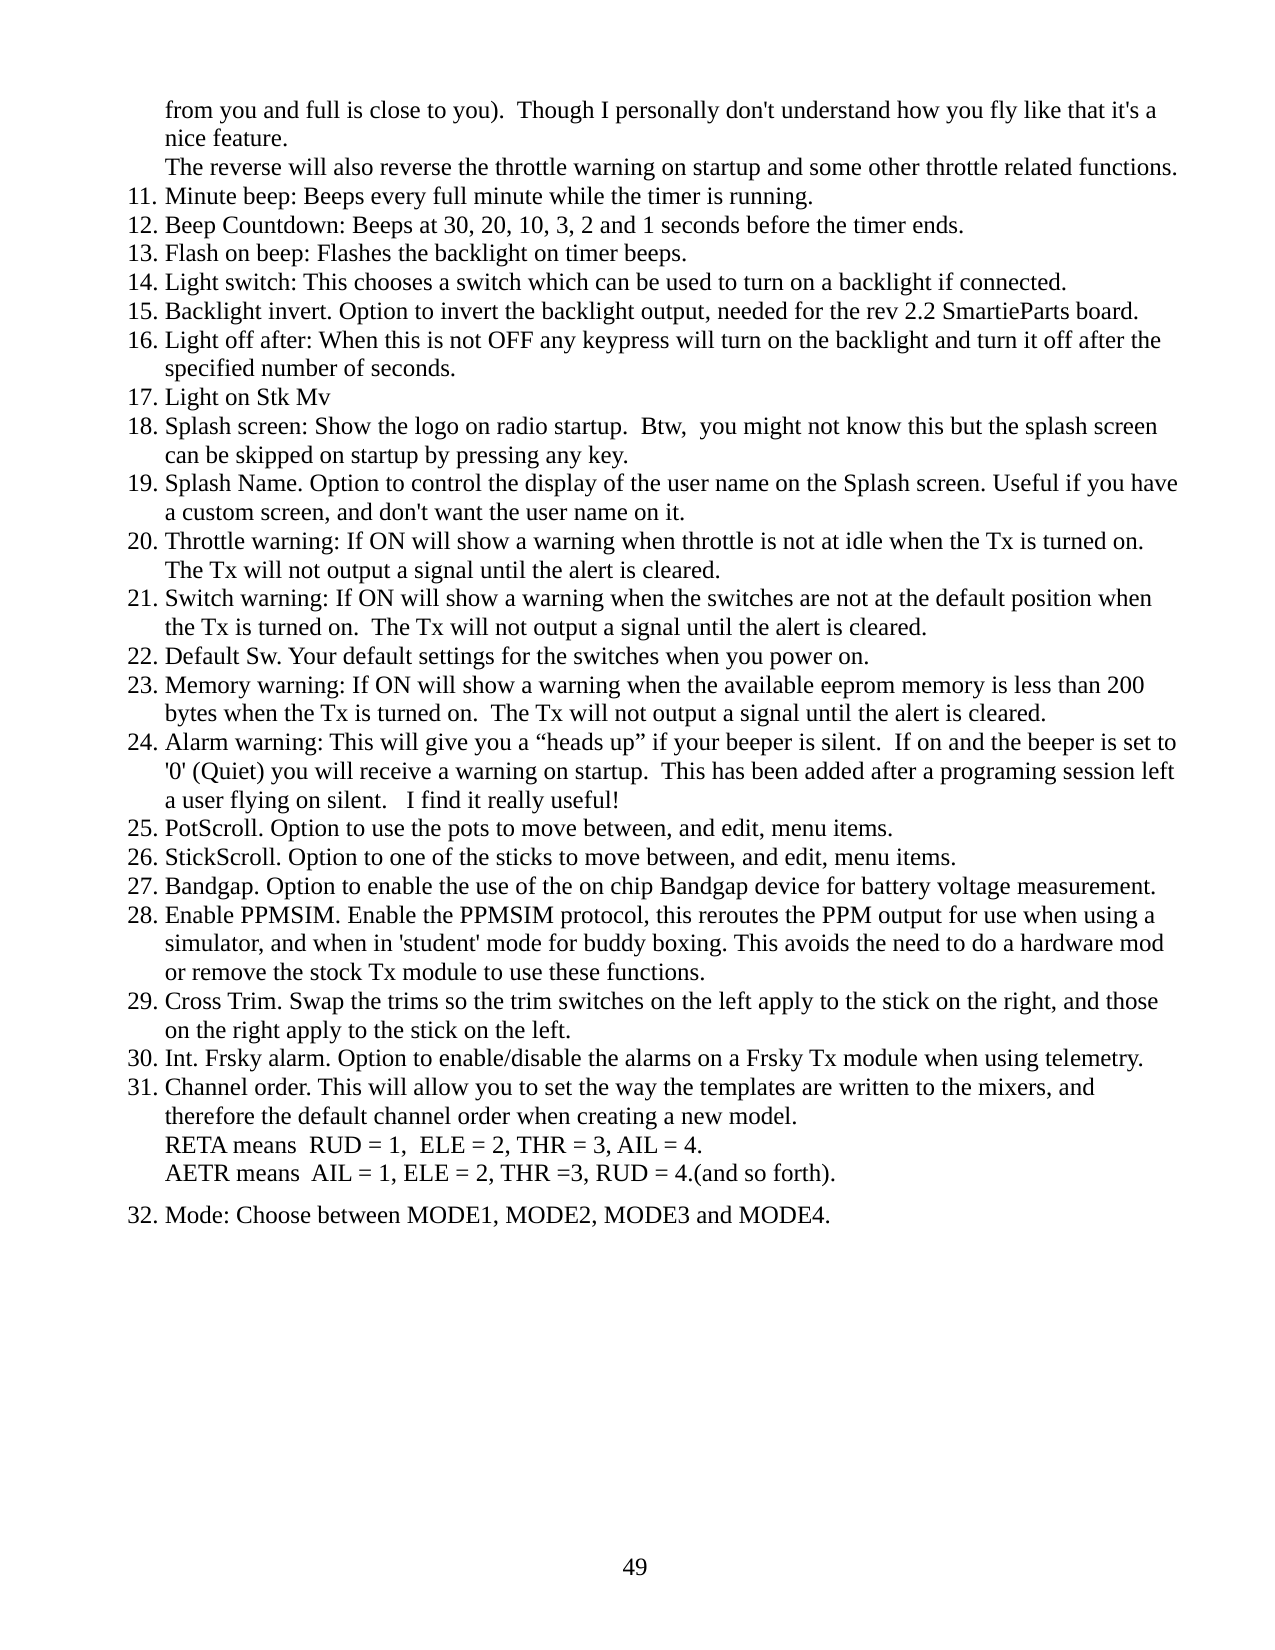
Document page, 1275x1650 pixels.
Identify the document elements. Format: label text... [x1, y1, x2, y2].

list Light on Stk Mv [127, 382, 1180, 411]
list Enable PPMSIM. Enable the PPMSIM protocol, this reroutes the PPM output for use when using a simulator, and when in 'student' mode for buddy boxing. This avoids the need to do a hardware mod or remove the stock Tx module to use these functions. [127, 900, 1180, 986]
list Switch warning: If ON will show a warning when the switches are not at the default position when the Tx is turned on. The Tx will not output a signal until the alert is cleared. [127, 583, 1180, 641]
list from you and full is close to you). Though I personally don't understand how you fly like that it's a nice feature. The reverse will also reverse the throttle warning on startup and some other throttle related functions. [127, 95, 1180, 181]
list Backlight invert. Option to invert the backlight output, needed for the rev 2.2 SmartieParts board. [127, 296, 1180, 325]
list Channel order. This will allow you to set the way the templates are written to the mixers, and therefore the default channel order when creating a new model. RETA means RUD = 1, ELE = 2, THR = 3, AIL = 4. AETR means AIL = 1, ELE = 2, THR =3, RUD = 4.(and so forth). [127, 1072, 1180, 1187]
list Cross Trim. Swap the trims so the trim switches on the left apply to the stick on the right, and those on the right apply to the stick on the left. [127, 986, 1180, 1043]
list Throttle warning: If ON will show a warning when throttle is not at idle when the Tx is turned on. The Tx will not output a signal until the alert is cleared. [127, 526, 1180, 583]
list Flash on beep: Flashes the backlight on timer beeps. [127, 238, 1180, 267]
list Minute beep: Beeps every full minute while the timer is running. [127, 181, 1180, 210]
list Default Sw. Your default settings for the switches when you power on. [127, 641, 1180, 670]
list PotScroll. Option to use the pots to move between, and edit, menu items. [127, 813, 1180, 842]
list Mode: Choose between MODE1, MODE2, MODE3 and MODE4. [127, 1200, 1180, 1228]
list Splash screen: Show the logo on radio startup. Btw, you might not know this but the splash screen can be skipped on startup by pressing any key. [127, 411, 1180, 468]
list Memory warning: If ON will show a warning when the available eeprom memory is less than 200 bytes when the Tx is turned on. The Tx will not output a signal until the alert is cleared. [127, 670, 1180, 727]
list StickScroll. Option to one of the sticks to move between, and edit, menu items. [127, 842, 1180, 871]
list Splash Name. Option to control the display of the user name on the Splash screen. Useful if you have a custom screen, and don't want the user name on it. [127, 468, 1180, 526]
list Int. Frsky alarm. Option to enable/disable the alarms on a Frsky Tx module when using telemetry. [127, 1043, 1180, 1072]
list Bandgap. Option to enable the use of the on chip Bandgap device for battery voltage measurement. [127, 871, 1180, 900]
list Light switch: This chooses a switch which can be used to turn on a backlight if connected. [127, 267, 1180, 296]
list Light off after: When this is not OFF any keypress will turn on the backlight and turn it off after the specified number of seconds. [127, 325, 1180, 382]
list Beep Countdown: Beeps at 30, 20, 10, 3, 2 and 1 seconds before the timer ends. [127, 210, 1180, 238]
list Alarm warning: This will give you a “heads up” if your beeper is silent. If on and the beeper is set to '0' (Quiet) you will receive a warning on startup. This has been added after a programing session left a user flying on silent. I find it really useful! [127, 727, 1180, 813]
